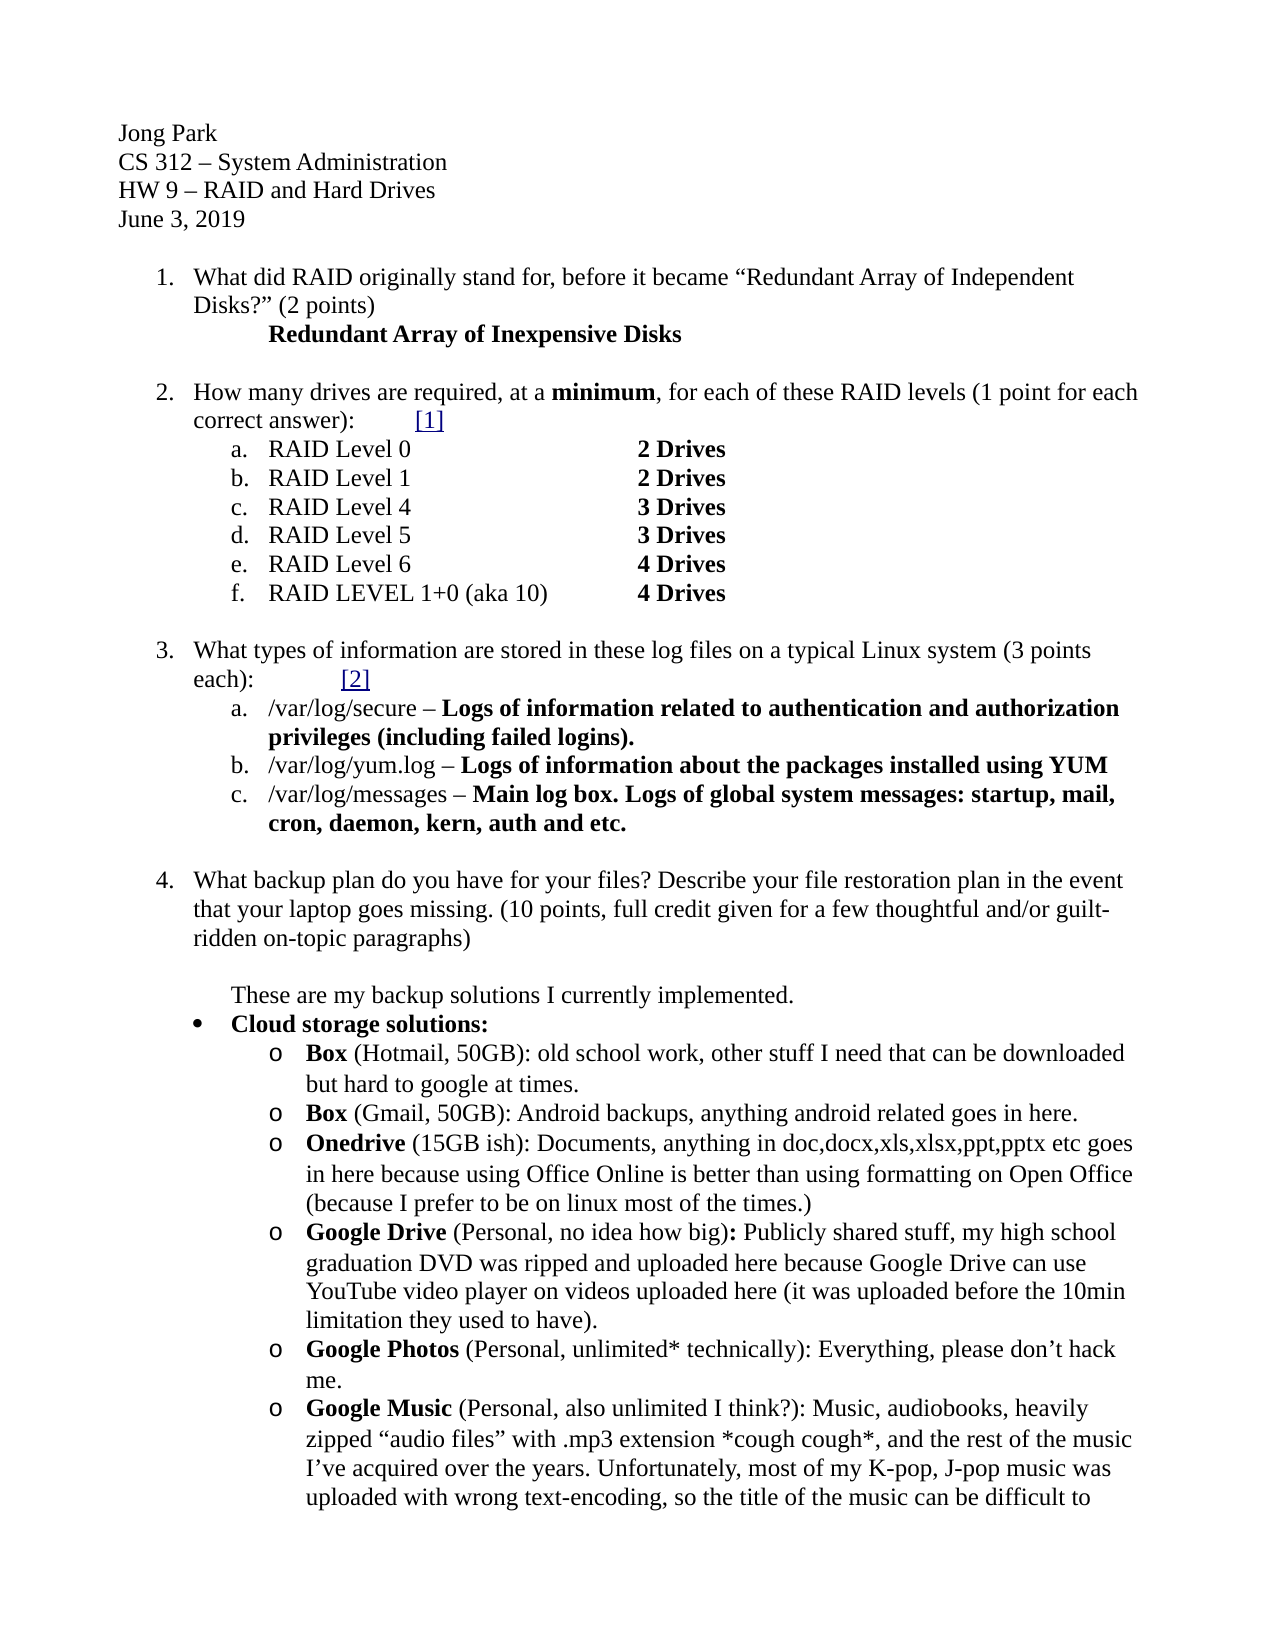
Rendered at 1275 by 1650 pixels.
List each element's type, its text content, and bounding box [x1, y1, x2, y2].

text These are my backup solutions I currently implemented. [231, 981, 1157, 1009]
list Onedrive (15GB ish): Documents, anything in doc,docx,xls,xlsx,ppt,pptx etc goes in here because using Office Online is better than using formatting on Open Office (because I prefer to be on linux most of the times.) [268, 1128, 1157, 1217]
text Redundant Array of Inexpensive Disks [268, 319, 1157, 348]
text June 3, 2019 [118, 204, 1157, 233]
list Cloud storage solutions: [193, 1009, 1157, 1038]
list RAID Level 4 3 Drives [231, 492, 1157, 521]
list What did RAID originally stand for, before it became “Redundant Array of Independent Disks?” (2 points) [156, 262, 1157, 319]
list RAID Level 1 2 Drives [231, 463, 1157, 492]
text Jong Park [118, 118, 1157, 147]
text HW 9 – RAID and Hard Drives [118, 176, 1157, 204]
list /var/log/secure – Logs of information related to authentication and authorization privileges (including failed logins). [231, 693, 1157, 751]
list How many drives are required, at a minimum, for each of these RAID levels (1 point for each correct answer): [1] [156, 377, 1157, 434]
list RAID Level 0 2 Drives [231, 434, 1157, 463]
list What backup plan do you have for your files? Describe your file restoration plan in the event that your laptop goes missing. (10 points, full credit given for a few thoughtful and/or guilt-ridden on-topic paragraphs) [156, 866, 1157, 952]
list Box (Hotmail, 50GB): old school work, other stuff I need that can be downloaded but hard to google at times. [268, 1038, 1157, 1098]
list Box (Gmail, 50GB): Android backups, anything android related goes in here. [268, 1098, 1157, 1128]
list /var/log/messages – Main log box. Logs of global system messages: startup, mail, cron, daemon, kern, auth and etc. [231, 779, 1157, 837]
list RAID Level 5 3 Drives [231, 521, 1157, 549]
list Google Drive (Personal, no idea how big): Publicly shared stuff, my high school graduation DVD was ripped and uploaded here because Google Drive can use YouTube video player on videos uploaded here (it was uploaded before the 10min limitation they used to have). [268, 1217, 1157, 1334]
list RAID Level 6 4 Drives [231, 549, 1157, 578]
list What types of information are stored in these log files on a typical Linux system (3 points each): [2] [156, 636, 1157, 693]
list RAID LEVEL 1+0 (aka 10) 4 Drives [231, 578, 1157, 607]
list /var/log/yum.log – Logs of information about the packages installed using YUM [231, 751, 1157, 779]
text CS 312 – System Administration [118, 147, 1157, 176]
list Google Photos (Personal, unlimited* technically): Everything, please don’t hack me. [268, 1334, 1157, 1393]
list Google Music (Personal, also unlimited I think?): Music, audiobooks, heavily zipped “audio files” with .mp3 extension *cough cough*, and the rest of the music I’ve acquired over the years. Unfortunately, most of my K-pop, J-pop music was uploaded with wrong text-encoding, so the title of the music can be difficult to [268, 1393, 1157, 1511]
